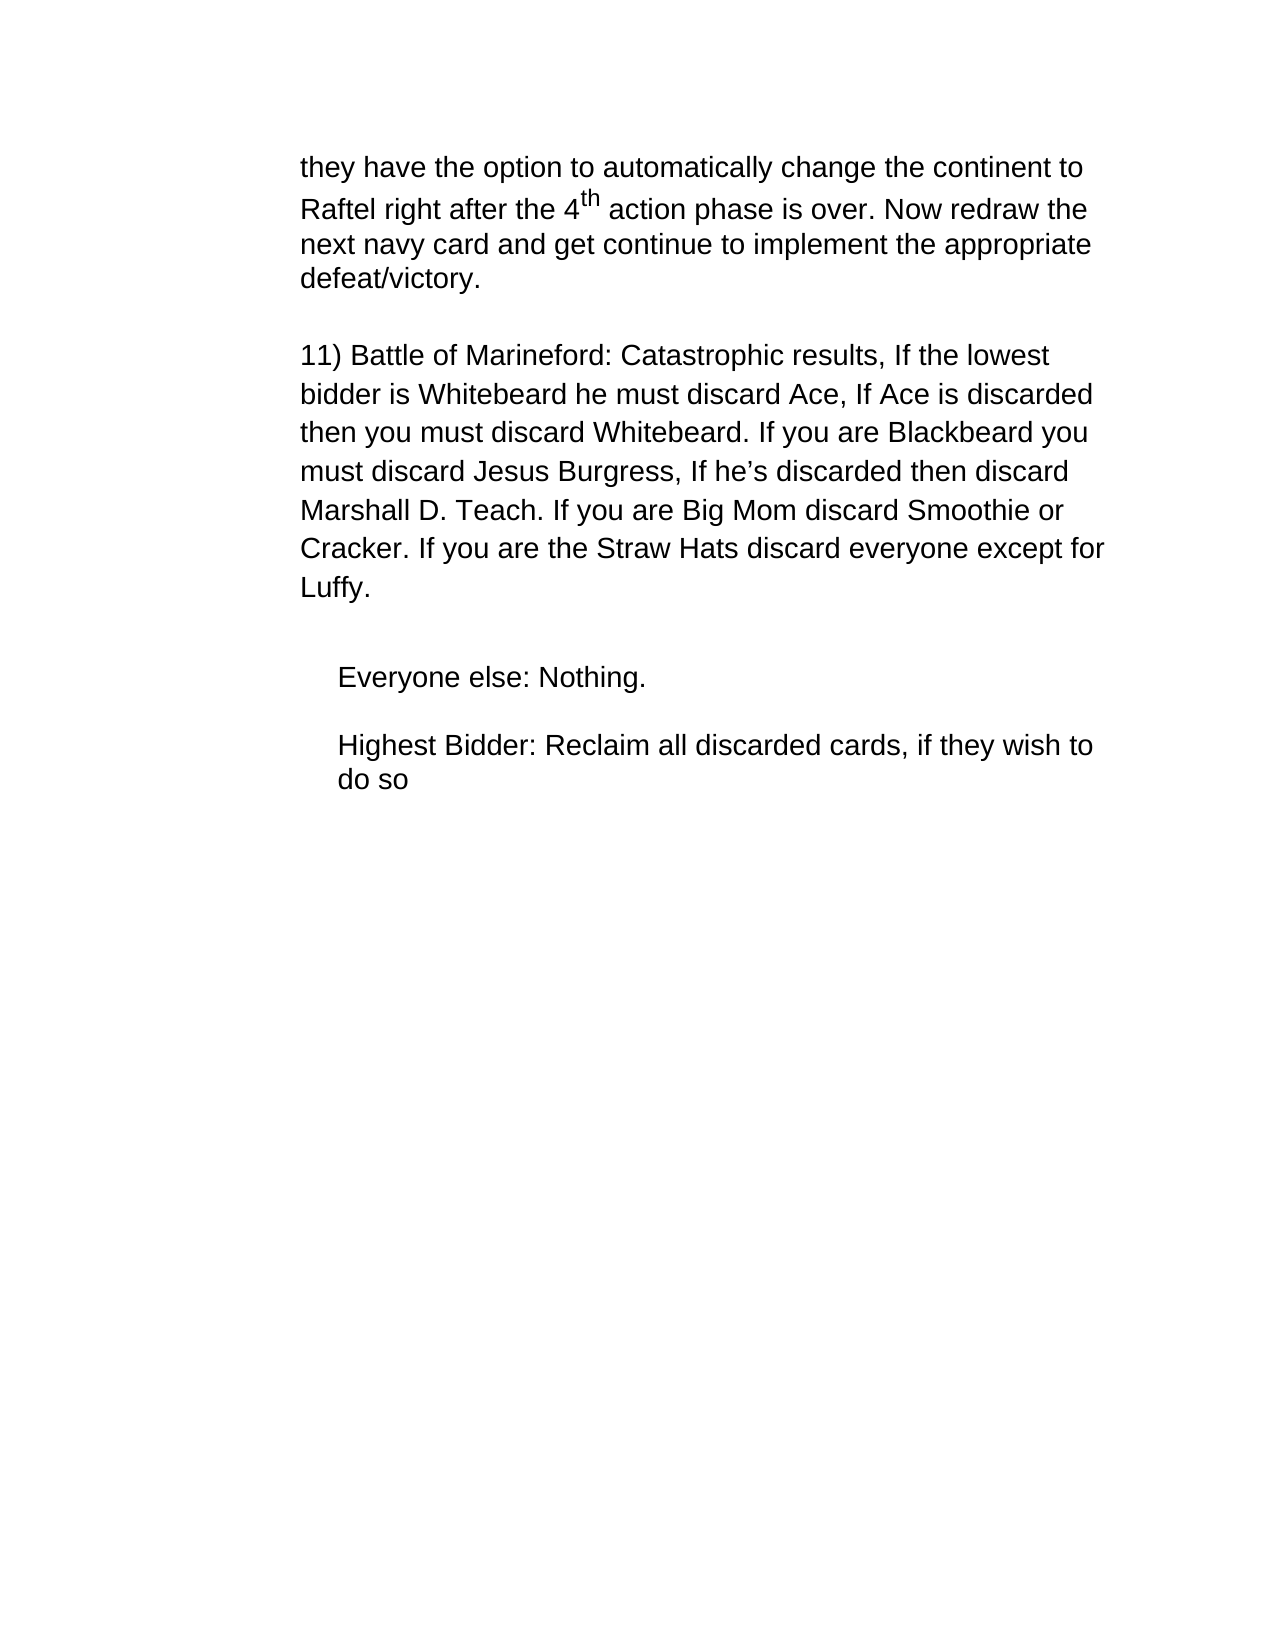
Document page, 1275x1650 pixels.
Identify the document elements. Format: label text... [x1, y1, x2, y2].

text 11) Battle of Marineford: Catastrophic results, If the lowest bidder is Whitebeard he must discard Ace, If Ace is discarded then you must discard Whitebeard. If you are Blackbeard you must discard Jesus Burgress, If he’s discarded then discard Marshall D. Teach. If you are Big Mom discard Smoothie or Cracker. If you are the Straw Hats discard everyone except for Luffy. [300, 338, 1119, 603]
text Highest Bidder: Reclaim all discarded cards, if they wish to do so [337, 729, 1119, 795]
text they have the option to automatically change the continent to Raftel right after the 4th action phase is over. Now redraw the next navy card and get continue to implement the appropriate defeat/victory. [300, 150, 1110, 295]
text Everyone else: Nothing. [337, 660, 1119, 693]
